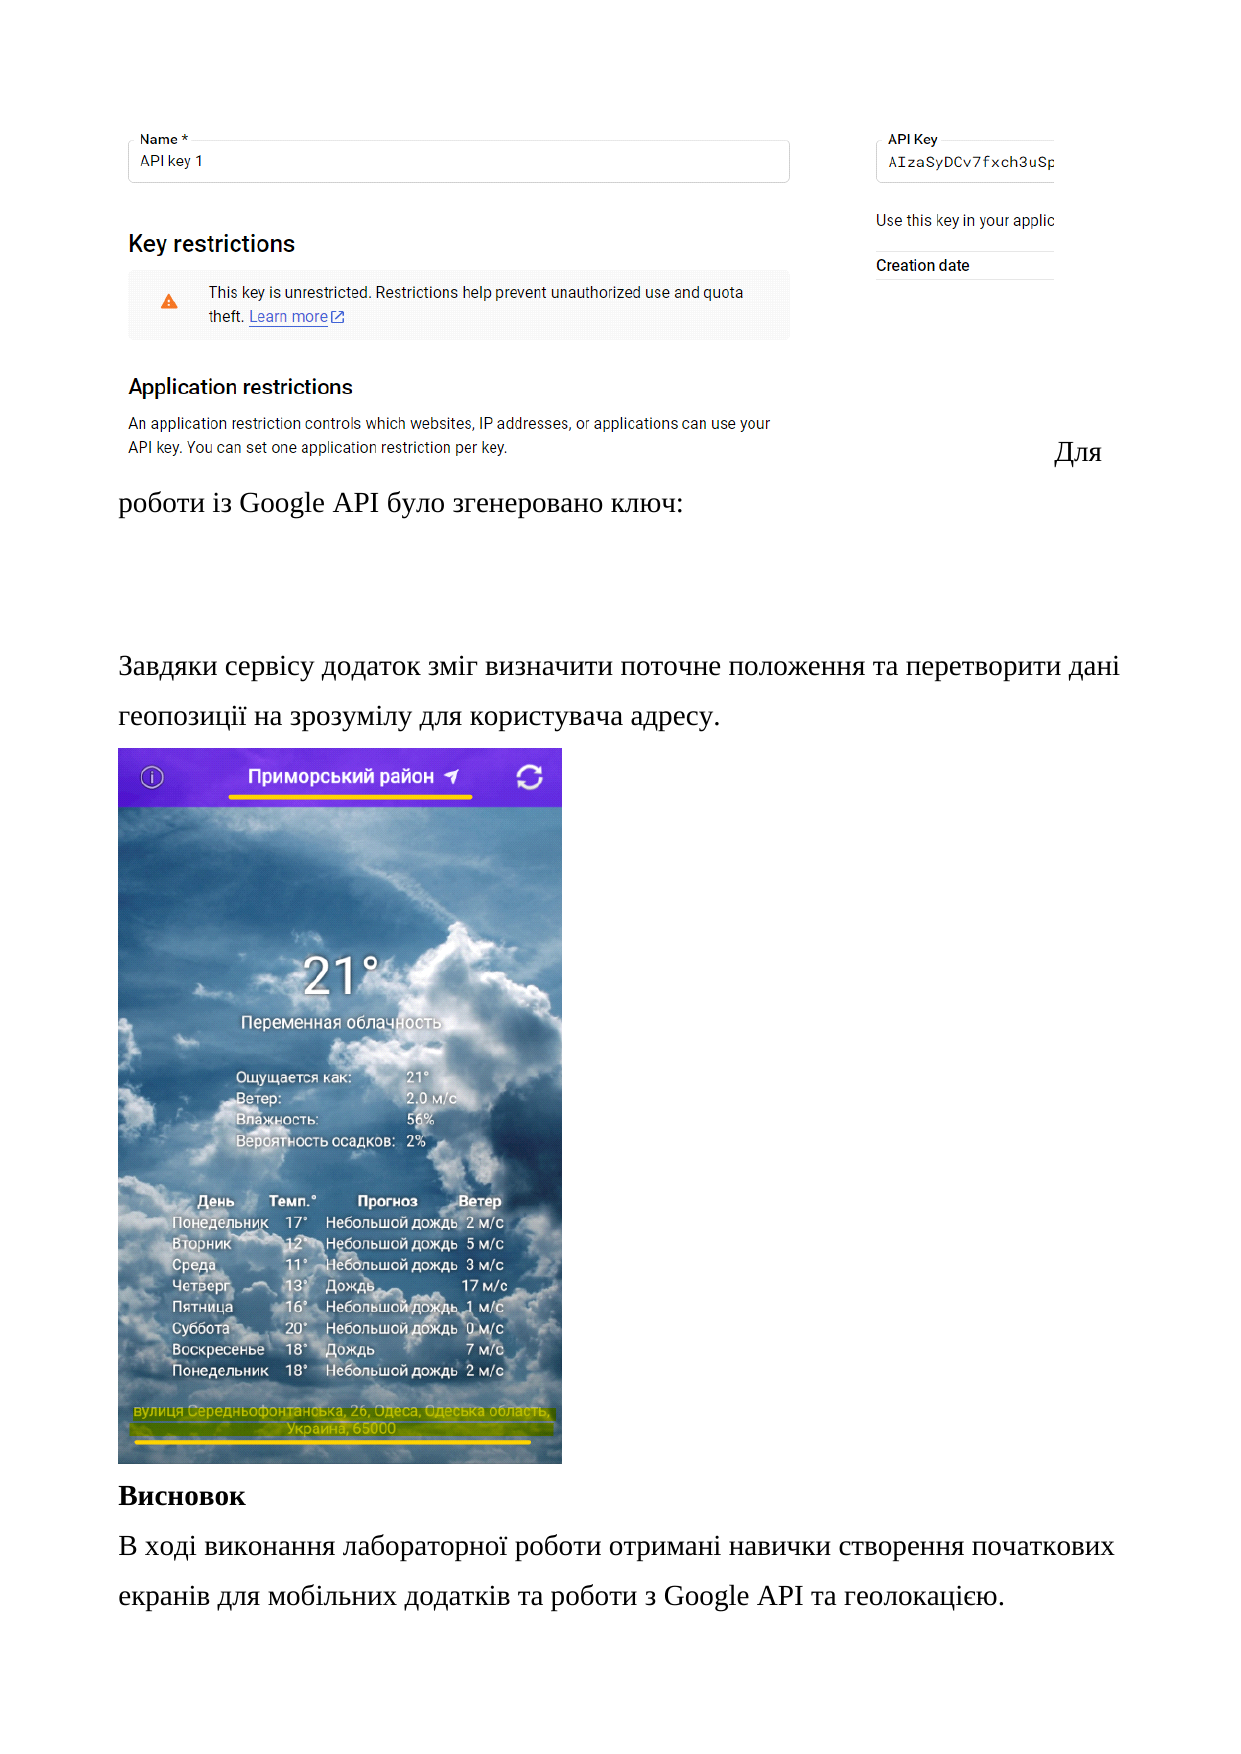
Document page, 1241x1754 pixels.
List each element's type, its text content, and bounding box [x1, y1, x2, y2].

text Завдяки сервісу додаток зміг визначити поточне положення та перетворити дані геопозиції на зрозумілу для користувача адресу. [118, 648, 1122, 731]
text В ході виконання лабораторної роботи отримані навички створення початкових екранів для мобільних додатків та роботи з Google API та геолокацією. [118, 1528, 1122, 1612]
text Висновок [118, 1478, 1122, 1511]
text Для роботи із Google API було згенеровано ключ: [118, 118, 1122, 518]
